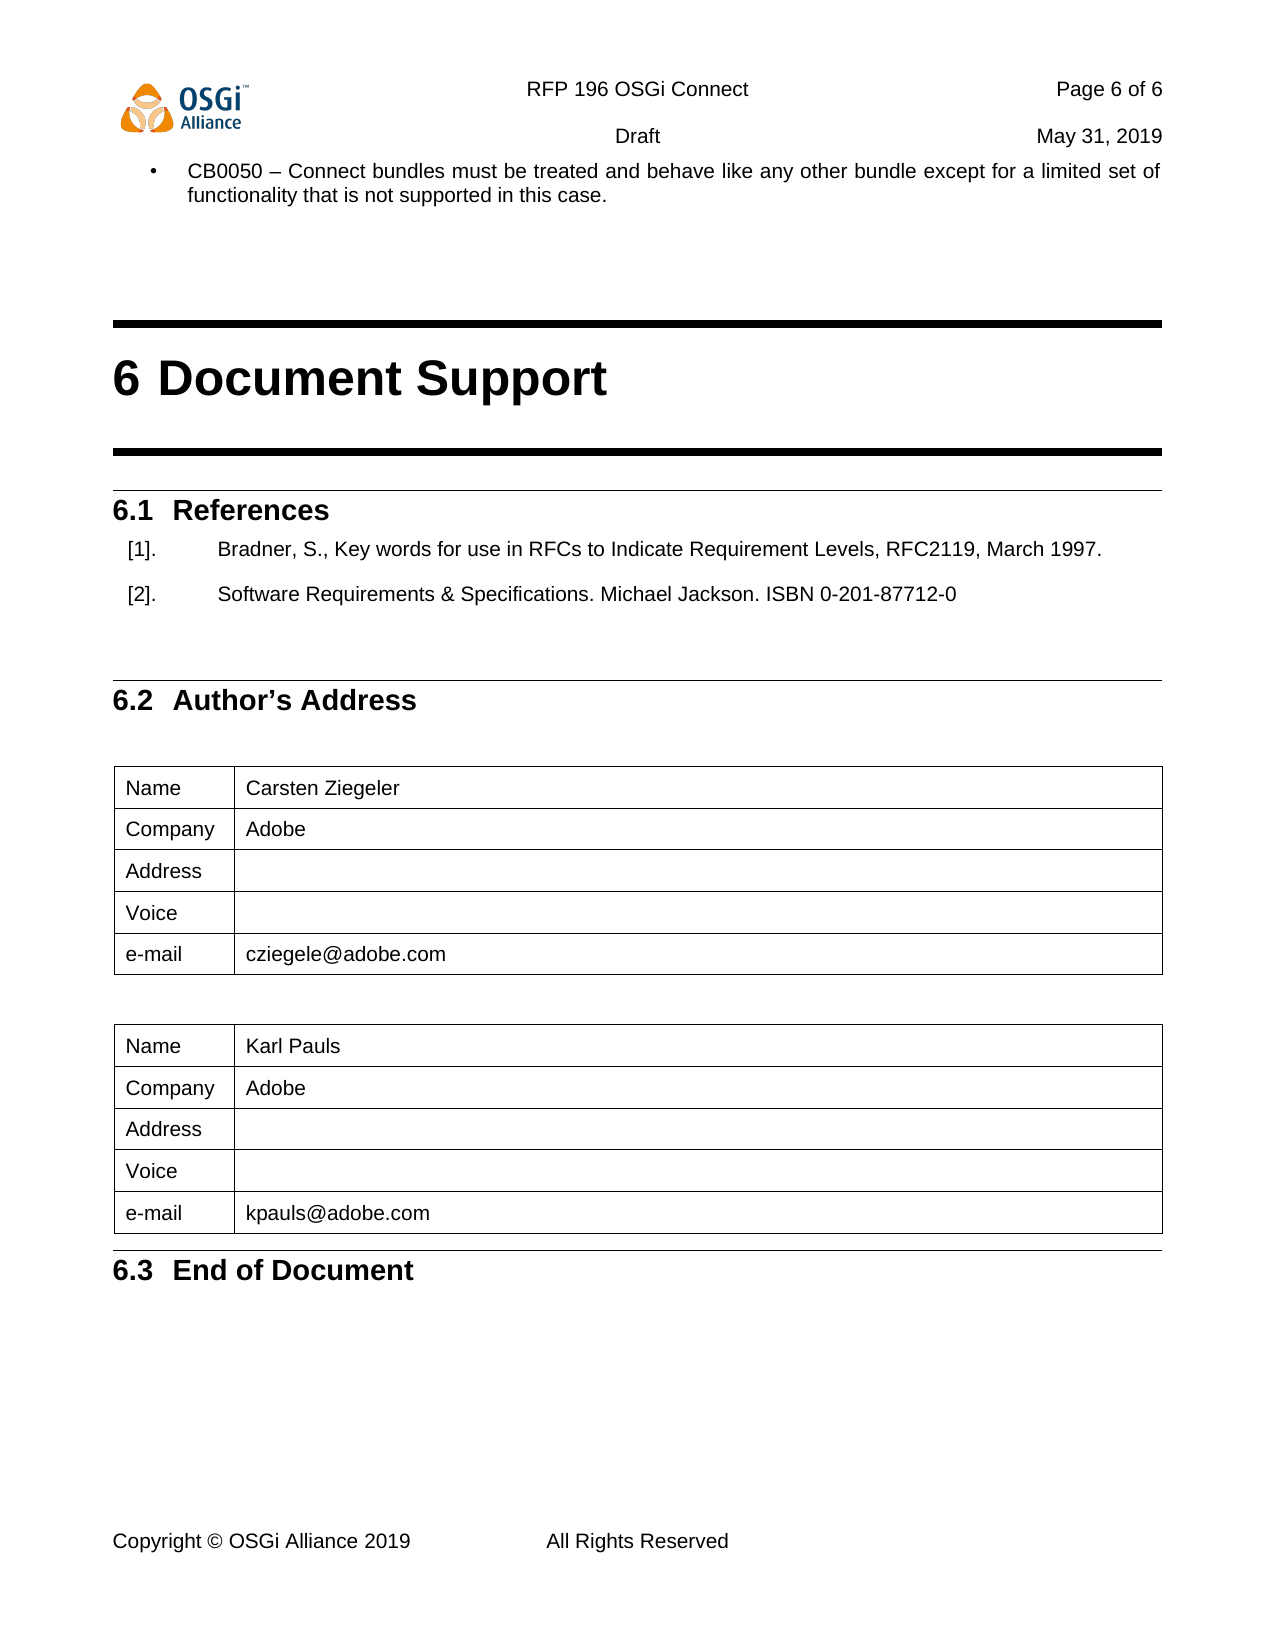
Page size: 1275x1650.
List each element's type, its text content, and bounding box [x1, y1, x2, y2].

table_cell Address [115, 1109, 234, 1149]
table_cell [235, 892, 1162, 933]
table_cell [235, 1150, 1162, 1191]
table_cell cziegele@adobe.com [235, 934, 1162, 974]
table_header Name [115, 767, 234, 808]
table_cell [235, 850, 1162, 891]
table_header Karl Pauls [235, 1025, 1162, 1066]
list Bradner, S., Key words for use in RFCs to Indicate Requirement Levels, RFC2119, March 1997. [127, 537, 1162, 561]
subtitle End of Document [112, 1251, 1162, 1287]
table_cell Company [115, 1067, 234, 1108]
subtitle References [112, 491, 1162, 526]
picture [113, 76, 257, 140]
table_header Name [115, 1025, 234, 1066]
table_cell [235, 1109, 1162, 1149]
table_cell Adobe [235, 809, 1162, 849]
subtitle Document Support [112, 321, 1162, 456]
table_cell Company [115, 809, 234, 849]
list Software Requirements & Specifications. Michael Jackson. ISBN 0-201-87712-0 [127, 581, 1162, 605]
list CB0050 – Connect bundles must be treated and behave like any other bundle except for a limited set of functionality that is not supported in this case. [150, 159, 1162, 207]
table_cell Voice [115, 892, 234, 933]
table_cell kpauls@adobe.com [235, 1192, 1162, 1233]
table_cell e-mail [115, 1192, 234, 1233]
subtitle Author’s Address [112, 681, 1162, 717]
table_cell Voice [115, 1150, 234, 1191]
table_cell e-mail [115, 934, 234, 974]
table_cell Adobe [235, 1067, 1162, 1108]
table_cell Address [115, 850, 234, 891]
table_header Carsten Ziegeler [235, 767, 1162, 808]
